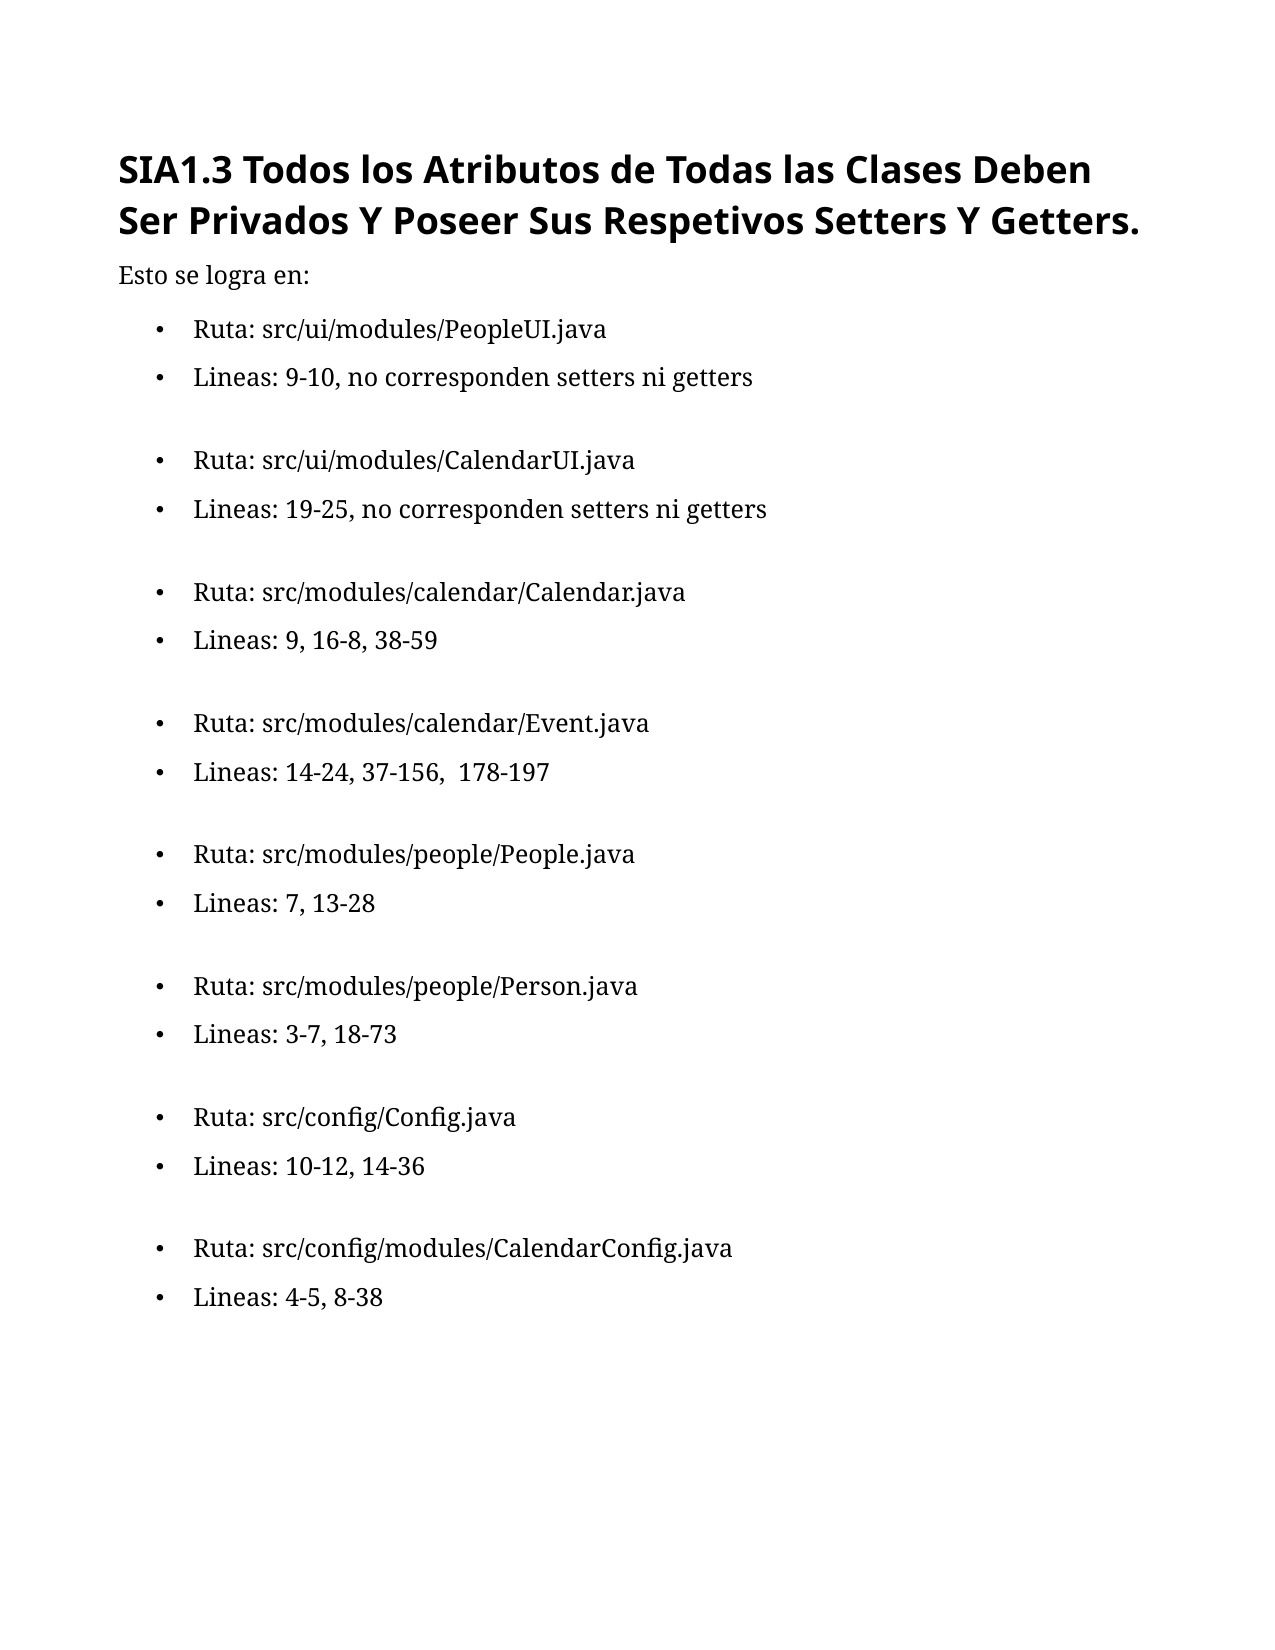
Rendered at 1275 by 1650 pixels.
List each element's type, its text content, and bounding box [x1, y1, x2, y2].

list Lineas: 19-25, no corresponden setters ni getters [156, 491, 1157, 526]
list Lineas: 3-7, 18-73 [156, 1017, 1157, 1051]
list Lineas: 9-10, no corresponden setters ni getters [156, 360, 1157, 394]
list Lineas: 7, 13-28 [156, 886, 1157, 919]
list Ruta: src/modules/people/People.java [156, 837, 1157, 871]
list Ruta: src/ui/modules/CalendarUI.java [156, 443, 1157, 477]
list Ruta: src/modules/calendar/Event.java [156, 706, 1157, 739]
subtitle SIA1.3 Todos los Atributos de Todas las Clases Deben Ser Privados Y Poseer Sus Respetivos Setters Y Getters. [118, 143, 1157, 245]
list Ruta: src/ui/modules/PeopleUI.java [156, 311, 1157, 346]
list Lineas: 4-5, 8-38 [156, 1279, 1157, 1314]
list Ruta: src/modules/people/Person.java [156, 968, 1157, 1002]
list Lineas: 9, 16-8, 38-59 [156, 623, 1157, 657]
list Lineas: 10-12, 14-36 [156, 1148, 1157, 1182]
list Ruta: src/config/Config.java [156, 1099, 1157, 1134]
list Lineas: 14-24, 37-156, 178-197 [156, 754, 1157, 788]
text Esto se logra en: [118, 258, 1157, 292]
list Ruta: src/config/modules/CalendarConfig.java [156, 1231, 1157, 1265]
list Ruta: src/modules/calendar/Calendar.java [156, 574, 1157, 608]
